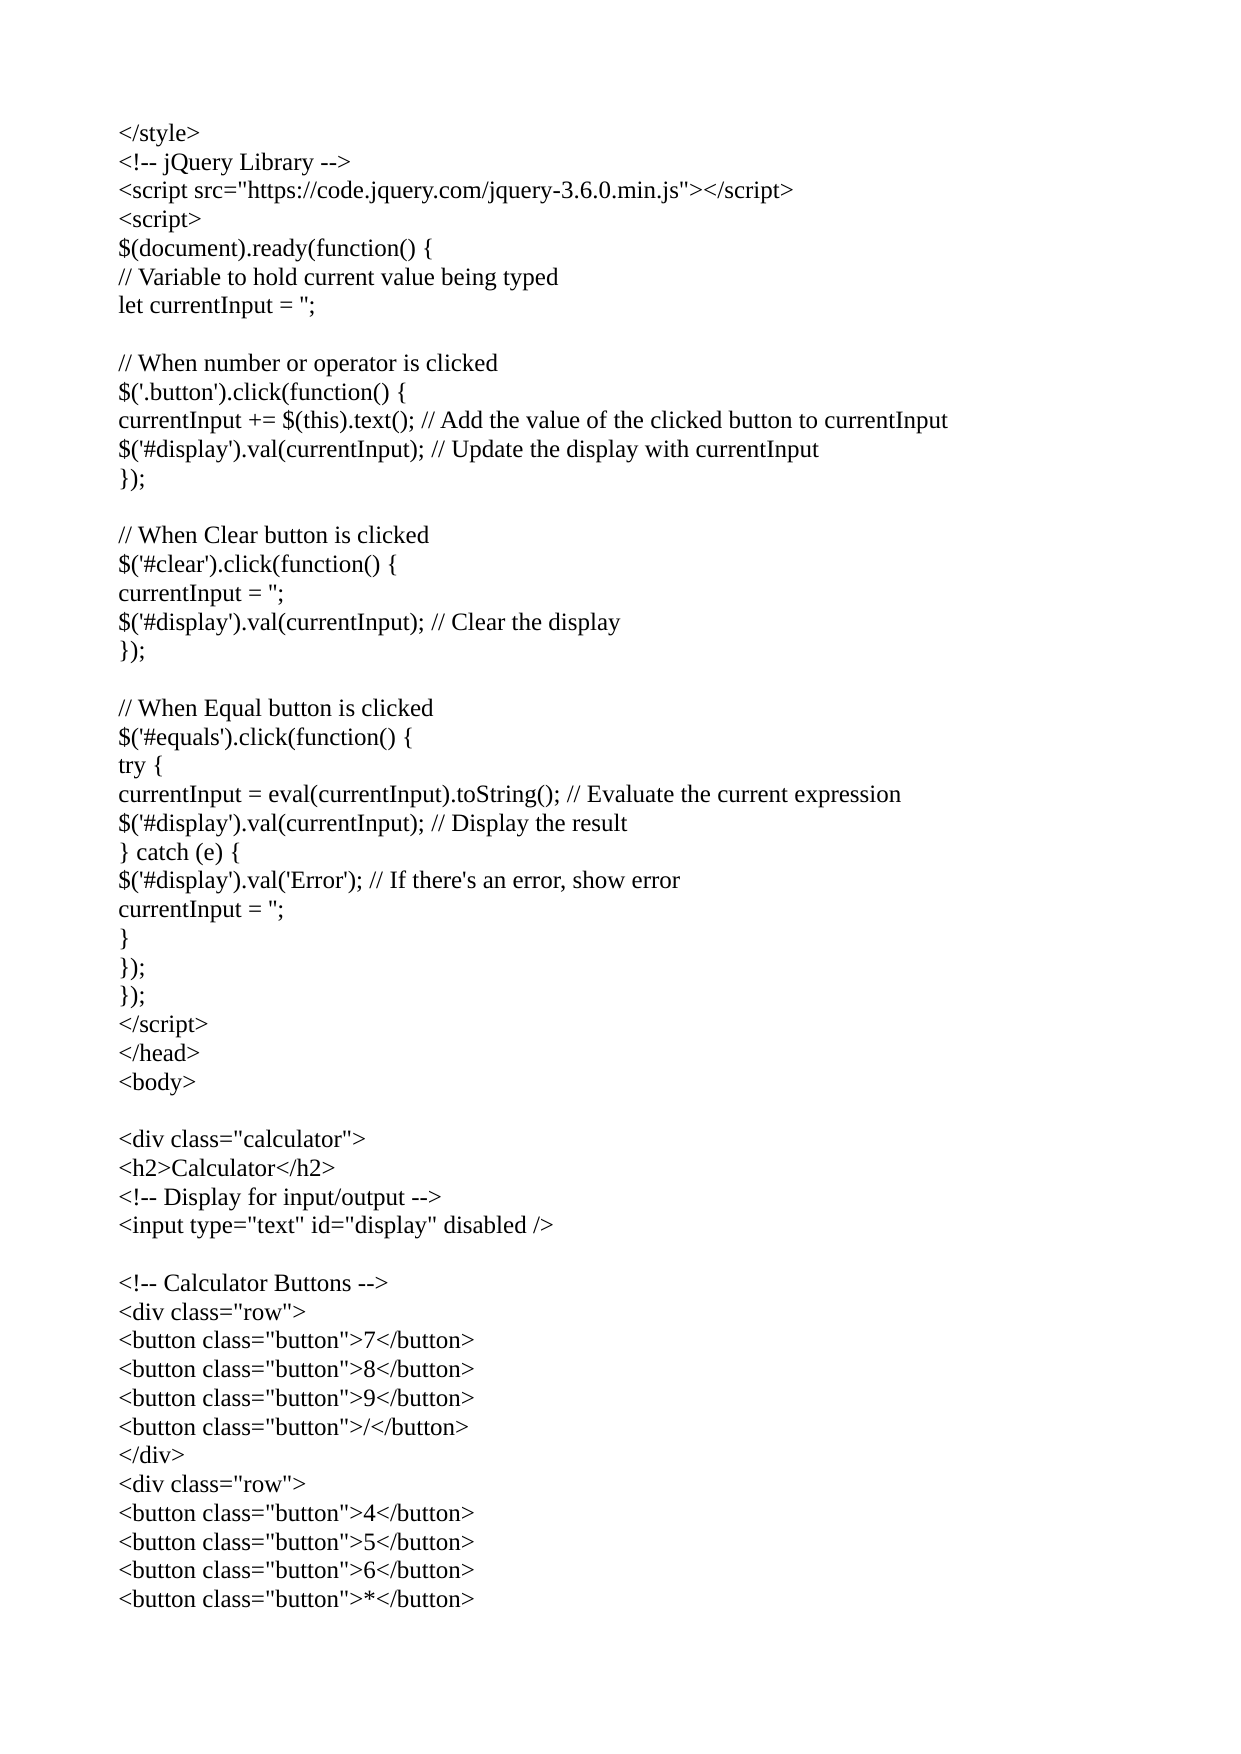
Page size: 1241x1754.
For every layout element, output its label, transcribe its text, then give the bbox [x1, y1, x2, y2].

text <button class="button">5</button> [118, 1527, 1122, 1556]
text <!-- jQuery Library --> [118, 147, 1122, 176]
text <button class="button">7</button> [118, 1326, 1122, 1354]
text $('#clear').click(function() { [118, 549, 1122, 578]
text <button class="button">4</button> [118, 1498, 1122, 1527]
text currentInput = ''; [118, 578, 1122, 607]
text // When Equal button is clicked [118, 693, 1122, 722]
text $('#display').val('Error'); // If there's an error, show error [118, 866, 1122, 894]
text }); [118, 952, 1122, 981]
text }); [118, 636, 1122, 664]
text <button class="button">/</button> [118, 1412, 1122, 1441]
text </style> [118, 118, 1122, 147]
text $('#display').val(currentInput); // Clear the display [118, 607, 1122, 636]
text <script> [118, 204, 1122, 233]
text <button class="button">8</button> [118, 1354, 1122, 1383]
text <script src="https://code.jquery.com/jquery-3.6.0.min.js"></script> [118, 176, 1122, 204]
text <button class="button">6</button> [118, 1556, 1122, 1584]
text <body> [118, 1067, 1122, 1096]
text <div class="calculator"> [118, 1124, 1122, 1153]
text <div class="row"> [118, 1469, 1122, 1498]
text } [118, 923, 1122, 952]
text </head> [118, 1038, 1122, 1067]
text $('#equals').click(function() { [118, 722, 1122, 751]
text let currentInput = ''; [118, 291, 1122, 319]
text currentInput += $(this).text(); // Add the value of the clicked button to currentInput [118, 406, 1122, 434]
text <button class="button">*</button> [118, 1584, 1122, 1613]
text $('#display').val(currentInput); // Display the result [118, 808, 1122, 837]
text // When Clear button is clicked [118, 521, 1122, 549]
text $(document).ready(function() { [118, 233, 1122, 262]
text }); [118, 981, 1122, 1009]
text <div class="row"> [118, 1297, 1122, 1326]
text </script> [118, 1009, 1122, 1038]
text <!-- Calculator Buttons --> [118, 1268, 1122, 1297]
text $('#display').val(currentInput); // Update the display with currentInput [118, 434, 1122, 463]
text $('.button').click(function() { [118, 377, 1122, 406]
text currentInput = ''; [118, 894, 1122, 923]
text <h2>Calculator</h2> [118, 1153, 1122, 1182]
text <!-- Display for input/output --> [118, 1182, 1122, 1211]
text <input type="text" id="display" disabled /> [118, 1211, 1122, 1239]
text </div> [118, 1441, 1122, 1469]
text // When number or operator is clicked [118, 348, 1122, 377]
text <button class="button">9</button> [118, 1383, 1122, 1412]
text }); [118, 463, 1122, 492]
text } catch (e) { [118, 837, 1122, 866]
text currentInput = eval(currentInput).toString(); // Evaluate the current expression [118, 779, 1122, 808]
text // Variable to hold current value being typed [118, 262, 1122, 291]
text try { [118, 751, 1122, 779]
